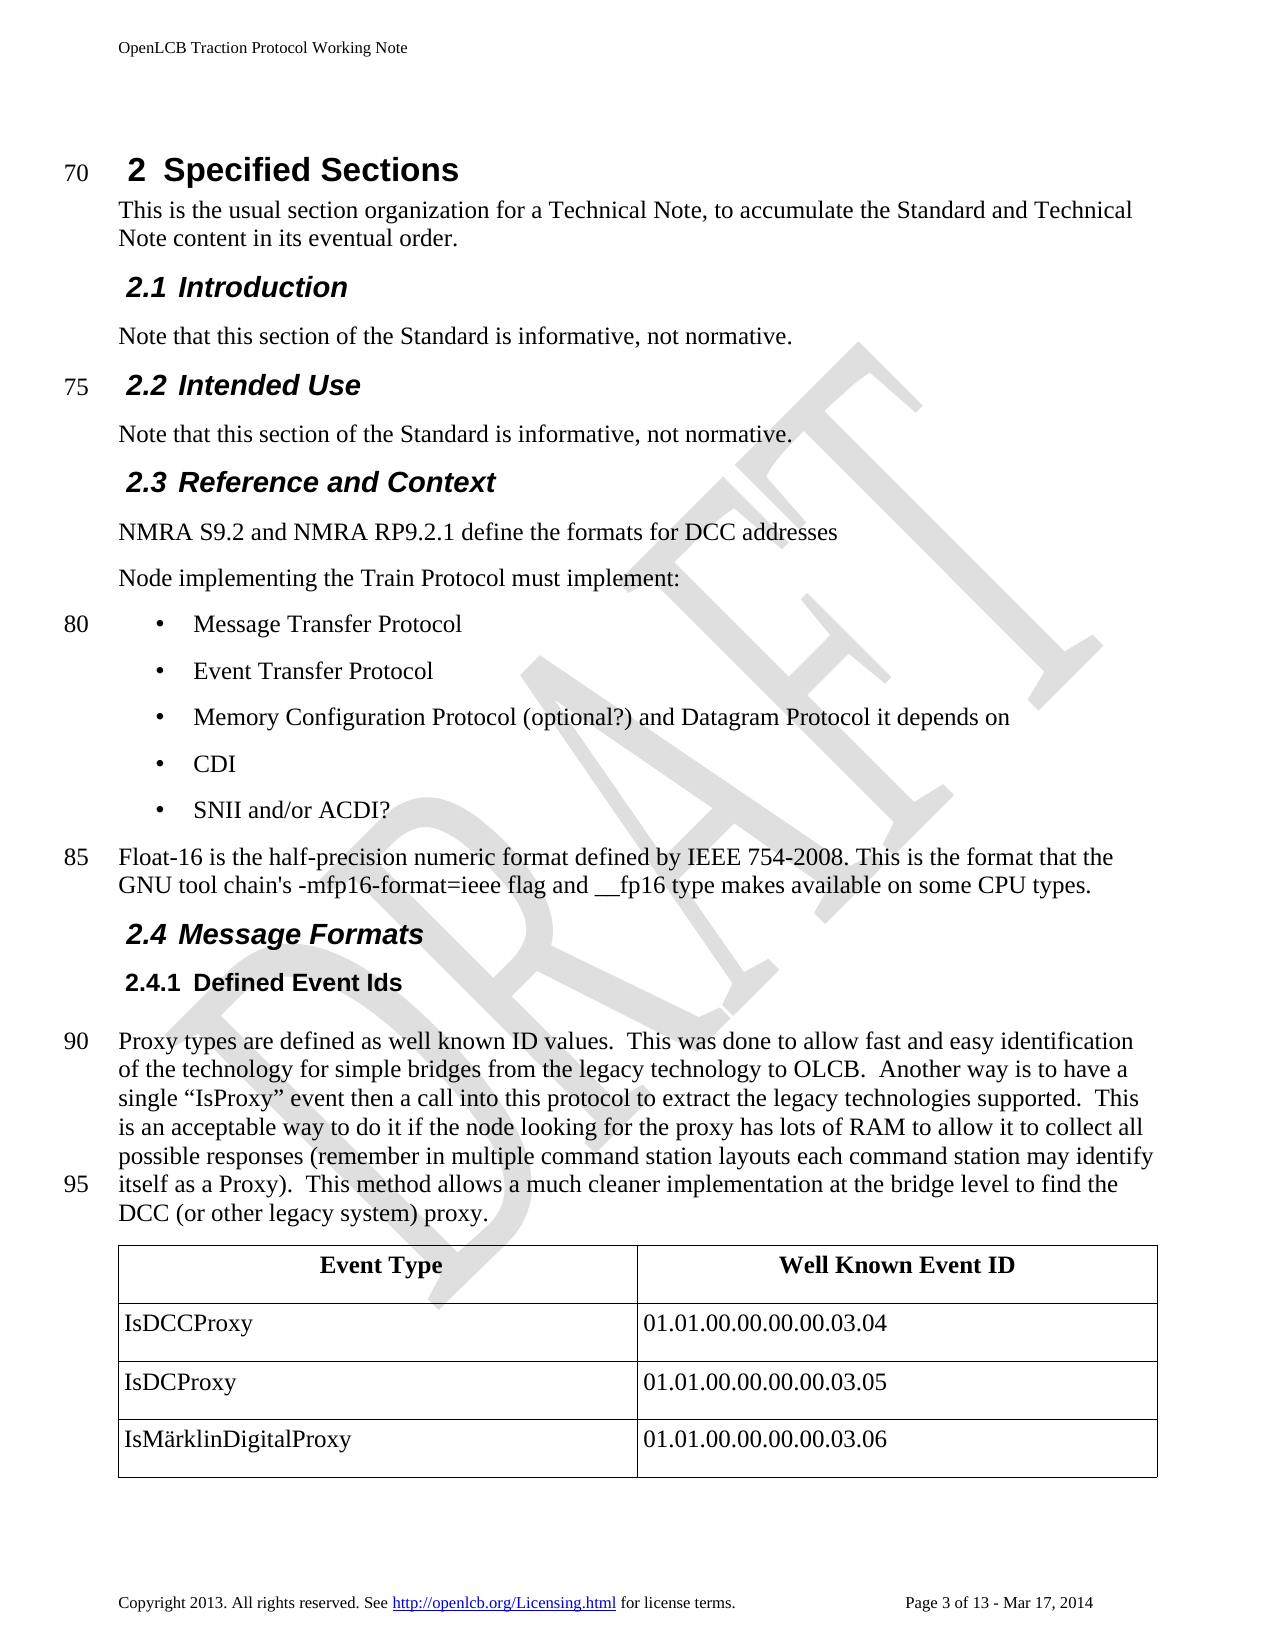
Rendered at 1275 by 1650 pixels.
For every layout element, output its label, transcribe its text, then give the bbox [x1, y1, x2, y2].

text NMRA S9.2 and NMRA RP9.2.1 define the formats for DCC addresses [765, 517, 916, 545]
text Node implementing the Train Protocol must implement: [978, 563, 1157, 592]
list Event Transfer Protocol [156, 656, 538, 685]
text NMRA S9.2 and NMRA RP9.2.1 define the formats for DCC addresses [693, 517, 775, 545]
list [1024, 609, 1157, 638]
subtitle [887, 368, 1157, 401]
list [748, 795, 893, 824]
list Memory Configuration Protocol (optional?) and Datagram Protocol it depends on [156, 702, 557, 731]
table_cell 01.01.00.00.00.00.03.04 [638, 1304, 1157, 1361]
table_cell IsDCProxy [119, 1362, 637, 1419]
text Node implementing the Train Protocol must implement: [118, 563, 635, 592]
list Memory Configuration Protocol (optional?) and Datagram Protocol it depends on [611, 702, 801, 731]
list CDI [156, 749, 590, 778]
subtitle [434, 917, 526, 951]
subtitle [767, 465, 870, 499]
list [622, 795, 711, 824]
text Float-16 is the half-precision numeric format defined by IEEE 754-2008. This is the format that the GNU tool chain's -mfp16-format=ieee flag and __fp16 type makes available on some CPU types. [118, 842, 372, 899]
list [927, 795, 1157, 824]
list [543, 656, 755, 685]
table_cell IsDCCProxy [119, 1304, 637, 1361]
text Float-16 is the half-precision numeric format defined by IEEE 754-2008. This is the format that the GNU tool chain's -mfp16-format=ieee flag and __fp16 type makes available on some CPU types. [680, 842, 824, 899]
text Note that this section of the Standard is informative, not normative. [118, 419, 779, 448]
table_header Well Known Event ID [638, 1246, 1157, 1303]
list Message Transfer Protocol [156, 609, 708, 638]
text Node implementing the Train Protocol must implement: [677, 563, 963, 592]
text Proxy types are defined as well known ID values. This was done to allow fast and easy identification of the technology for simple bridges from the legacy technology to OLCB. Another way is to have a single “IsProxy” event then a call into this protocol to extract the legacy technologies supported. This is an acceptable way to do it if the node looking for the proxy has lots of RAM to allow it to collect all possible responses (remember in multiple command station layouts each command station may identify itself as a Proxy). This method allows a much cleaner implementation at the bridge level to find the DCC (or other legacy system) proxy. [437, 1026, 1157, 1227]
list [825, 609, 1009, 638]
text Proxy types are defined as well known ID values. This was done to allow fast and easy identification of the technology for simple bridges from the legacy technology to OLCB. Another way is to have a single “IsProxy” event then a call into this protocol to extract the legacy technologies supported. This is an acceptable way to do it if the node looking for the proxy has lots of RAM to allow it to collect all possible responses (remember in multiple command station layouts each command station may identify itself as a Proxy). This method allows a much cleaner implementation at the bridge level to find the DCC (or other legacy system) proxy. [118, 1026, 390, 1227]
list [680, 749, 848, 778]
list [1066, 656, 1157, 685]
subtitle Message Formats [118, 917, 424, 951]
text NMRA S9.2 and NMRA RP9.2.1 define the formats for DCC addresses [932, 517, 1157, 545]
text Note that this section of the Standard is informative, not normative. [834, 419, 1157, 448]
subtitle Defined Event Ids [600, 968, 732, 997]
subtitle Defined Event Ids [366, 968, 470, 997]
text Float-16 is the half-precision numeric format defined by IEEE 754-2008. This is the format that the GNU tool chain's -mfp16-format=ieee flag and __fp16 type makes available on some CPU types. [817, 842, 1157, 899]
subtitle [552, 917, 709, 951]
list [590, 749, 667, 778]
table_cell IsMärklinDigitalProxy [119, 1420, 637, 1477]
subtitle Reference and Context [118, 465, 767, 499]
subtitle [880, 465, 1157, 499]
list [863, 749, 1157, 778]
list [819, 656, 1043, 685]
text NMRA S9.2 and NMRA RP9.2.1 define the formats for DCC addresses [118, 517, 681, 545]
subtitle Introduction [118, 270, 1157, 303]
text Note that this section of the Standard is informative, not normative. [118, 321, 1157, 350]
text Float-16 is the half-precision numeric format defined by IEEE 754-2008. This is the format that the GNU tool chain's -mfp16-format=ieee flag and __fp16 type makes available on some CPU types. [380, 842, 514, 899]
table_header Event Type [119, 1246, 439, 1303]
subtitle Defined Event Ids [513, 972, 586, 997]
table_cell 01.01.00.00.00.00.03.06 [638, 1420, 1157, 1477]
subtitle [837, 374, 901, 401]
list [770, 656, 808, 675]
subtitle [707, 917, 1157, 951]
text This is the usual section organization for a Technical Note, to accumulate the Standard and Technical Note content in its eventual order. [118, 195, 1157, 252]
table_header Event Type [447, 1246, 637, 1303]
subtitle Defined Event Ids [118, 968, 230, 997]
list SNII and/or ACDI? [156, 795, 621, 824]
subtitle Intended Use [118, 368, 830, 401]
text Float-16 is the half-precision numeric format defined by IEEE 754-2008. This is the format that the GNU tool chain's -mfp16-format=ieee flag and __fp16 type makes available on some CPU types. [507, 842, 673, 899]
list Memory Configuration Protocol (optional?) and Datagram Protocol it depends on [816, 702, 1157, 731]
list [723, 609, 829, 638]
subtitle Defined Event Ids [754, 968, 1157, 997]
subtitle Defined Event Ids [241, 977, 347, 997]
table_cell 01.01.00.00.00.00.03.05 [638, 1362, 1157, 1419]
text Proxy types are defined as well known ID values. This was done to allow fast and easy identification of the technology for simple bridges from the legacy technology to OLCB. Another way is to have a single “IsProxy” event then a call into this protocol to extract the legacy technologies supported. This is an acceptable way to do it if the node looking for the proxy has lots of RAM to allow it to collect all possible responses (remember in multiple command station layouts each command station may identify itself as a Proxy). This method allows a much cleaner implementation at the bridge level to find the DCC (or other legacy system) proxy. [233, 1026, 504, 1227]
subtitle Specified Sections [118, 150, 1157, 188]
